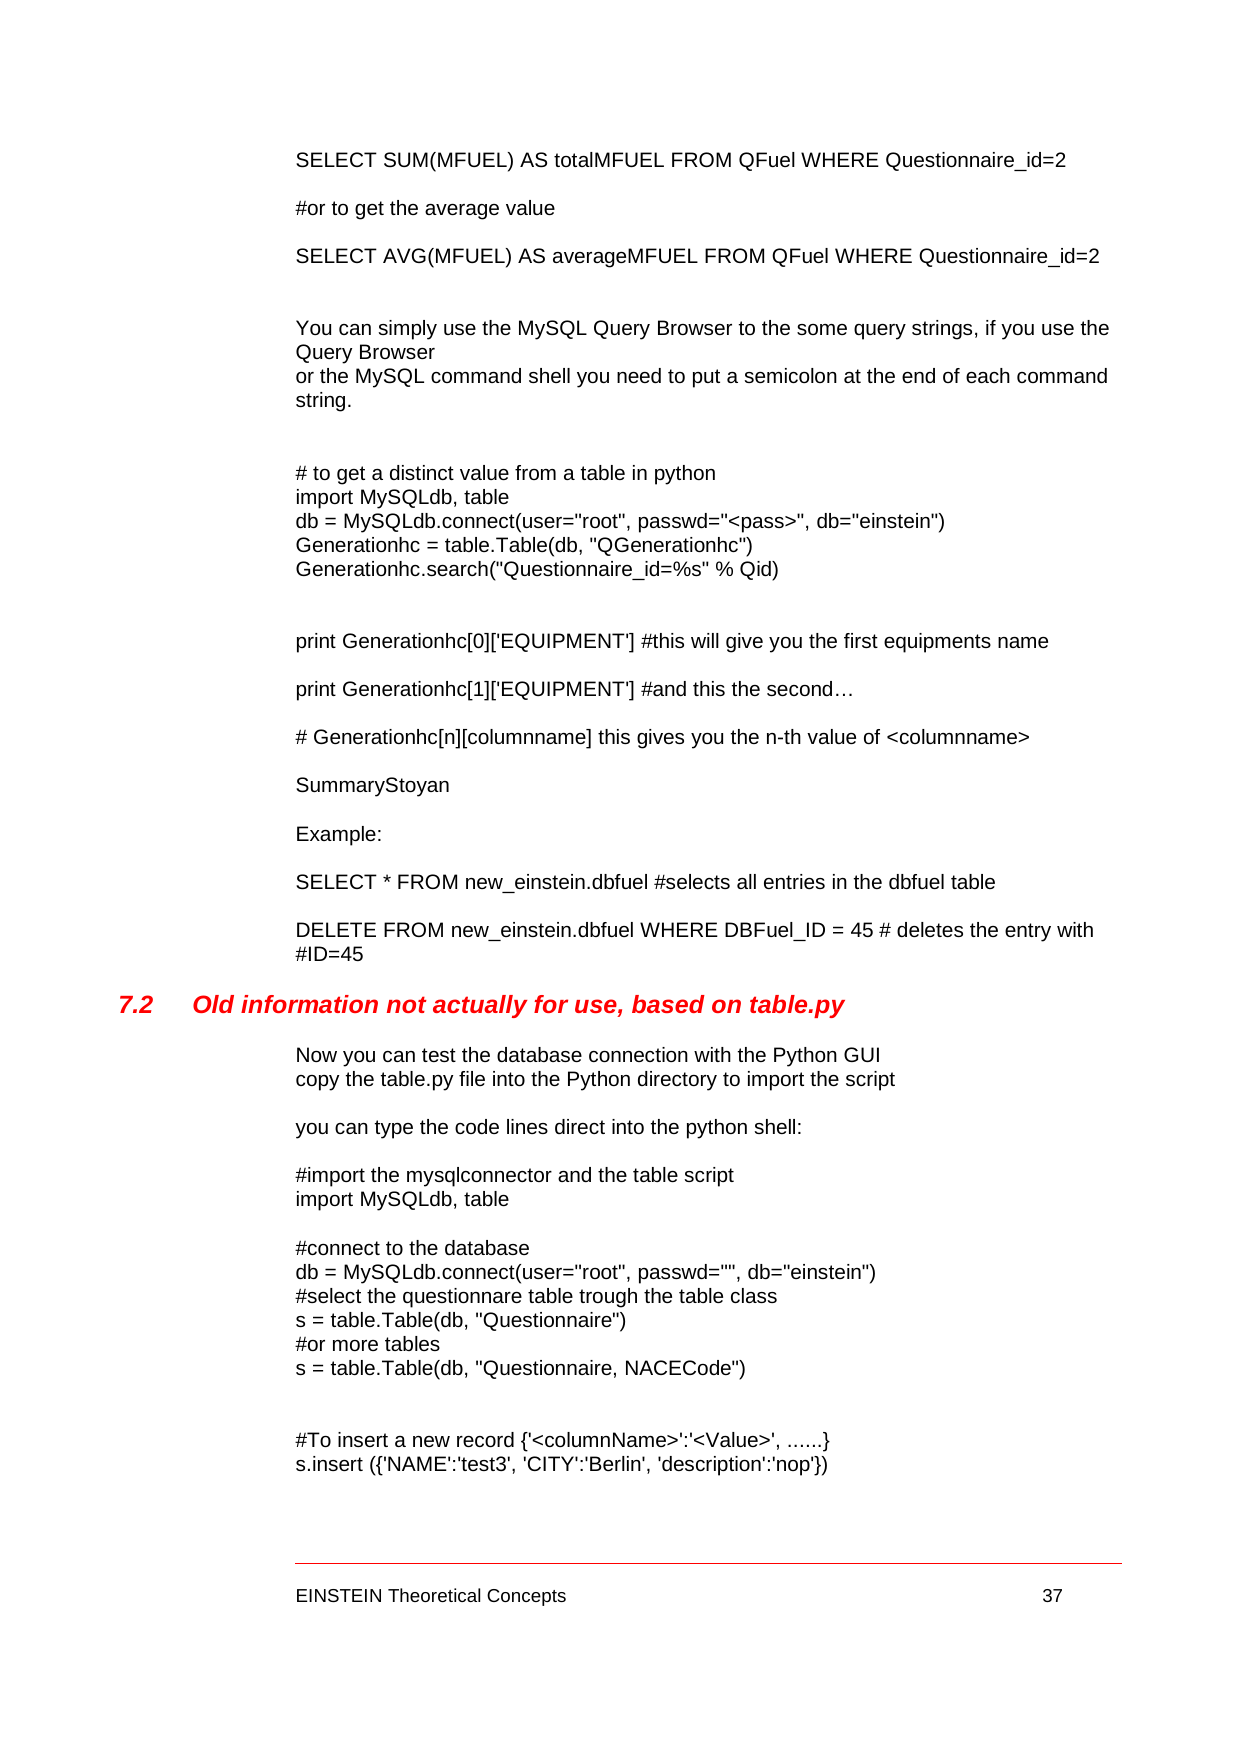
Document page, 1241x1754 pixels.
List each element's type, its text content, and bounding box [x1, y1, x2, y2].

text Example: [295, 821, 1122, 846]
text SummaryStoyan [295, 773, 1122, 797]
text SELECT SUM(MFUEL) AS totalMFUEL FROM QFuel WHERE Questionnaire_id=2 #or to get the average value SELECT AVG(MFUEL) AS averageMFUEL FROM QFuel WHERE Questionnaire_id=2 You can simply use the MySQL Query Browser to the some query strings, if you use the Query Browser or the MySQL command shell you need to put a semicolon at the end of each command string. # to get a distinct value from a table in python import MySQLdb, table db = MySQLdb.connect(user="root", passwd="<pass>", db="einstein") Generationhc = table.Table(db, "QGenerationhc") Generationhc.search("Questionnaire_id=%s" % Qid) print Generationhc[0]['EQUIPMENT'] #this will give you the first equipments name print Generationhc[1]['EQUIPMENT'] #and this the second… # Generationhc[n][columnname] this gives you the n-th value of <columnname> [295, 148, 1122, 773]
subtitle Old information not actually for use, based on table.py [118, 990, 1122, 1019]
text Now you can test the database connection with the Python GUI copy the table.py file into the Python directory to import the script you can type the code lines direct into the python shell: #import the mysqlconnector and the table script import MySQLdb, table #connect to the database db = MySQLdb.connect(user="root", passwd="", db="einstein") #select the questionnare table trough the table class s = table.Table(db, "Questionnaire") #or more tables s = table.Table(db, "Questionnaire, NACECode") #To insert a new record {'<columnName>':'<Value>', ......} s.insert ({'NAME':'test3', 'CITY':'Berlin', 'description':'nop'}) [295, 1019, 1122, 1524]
text DELETE FROM new_einstein.dbfuel WHERE DBFuel_ID = 45 # deletes the entry with #ID=45 [295, 918, 1122, 966]
text SELECT * FROM new_einstein.dbfuel #selects all entries in the dbfuel table [295, 869, 1122, 894]
